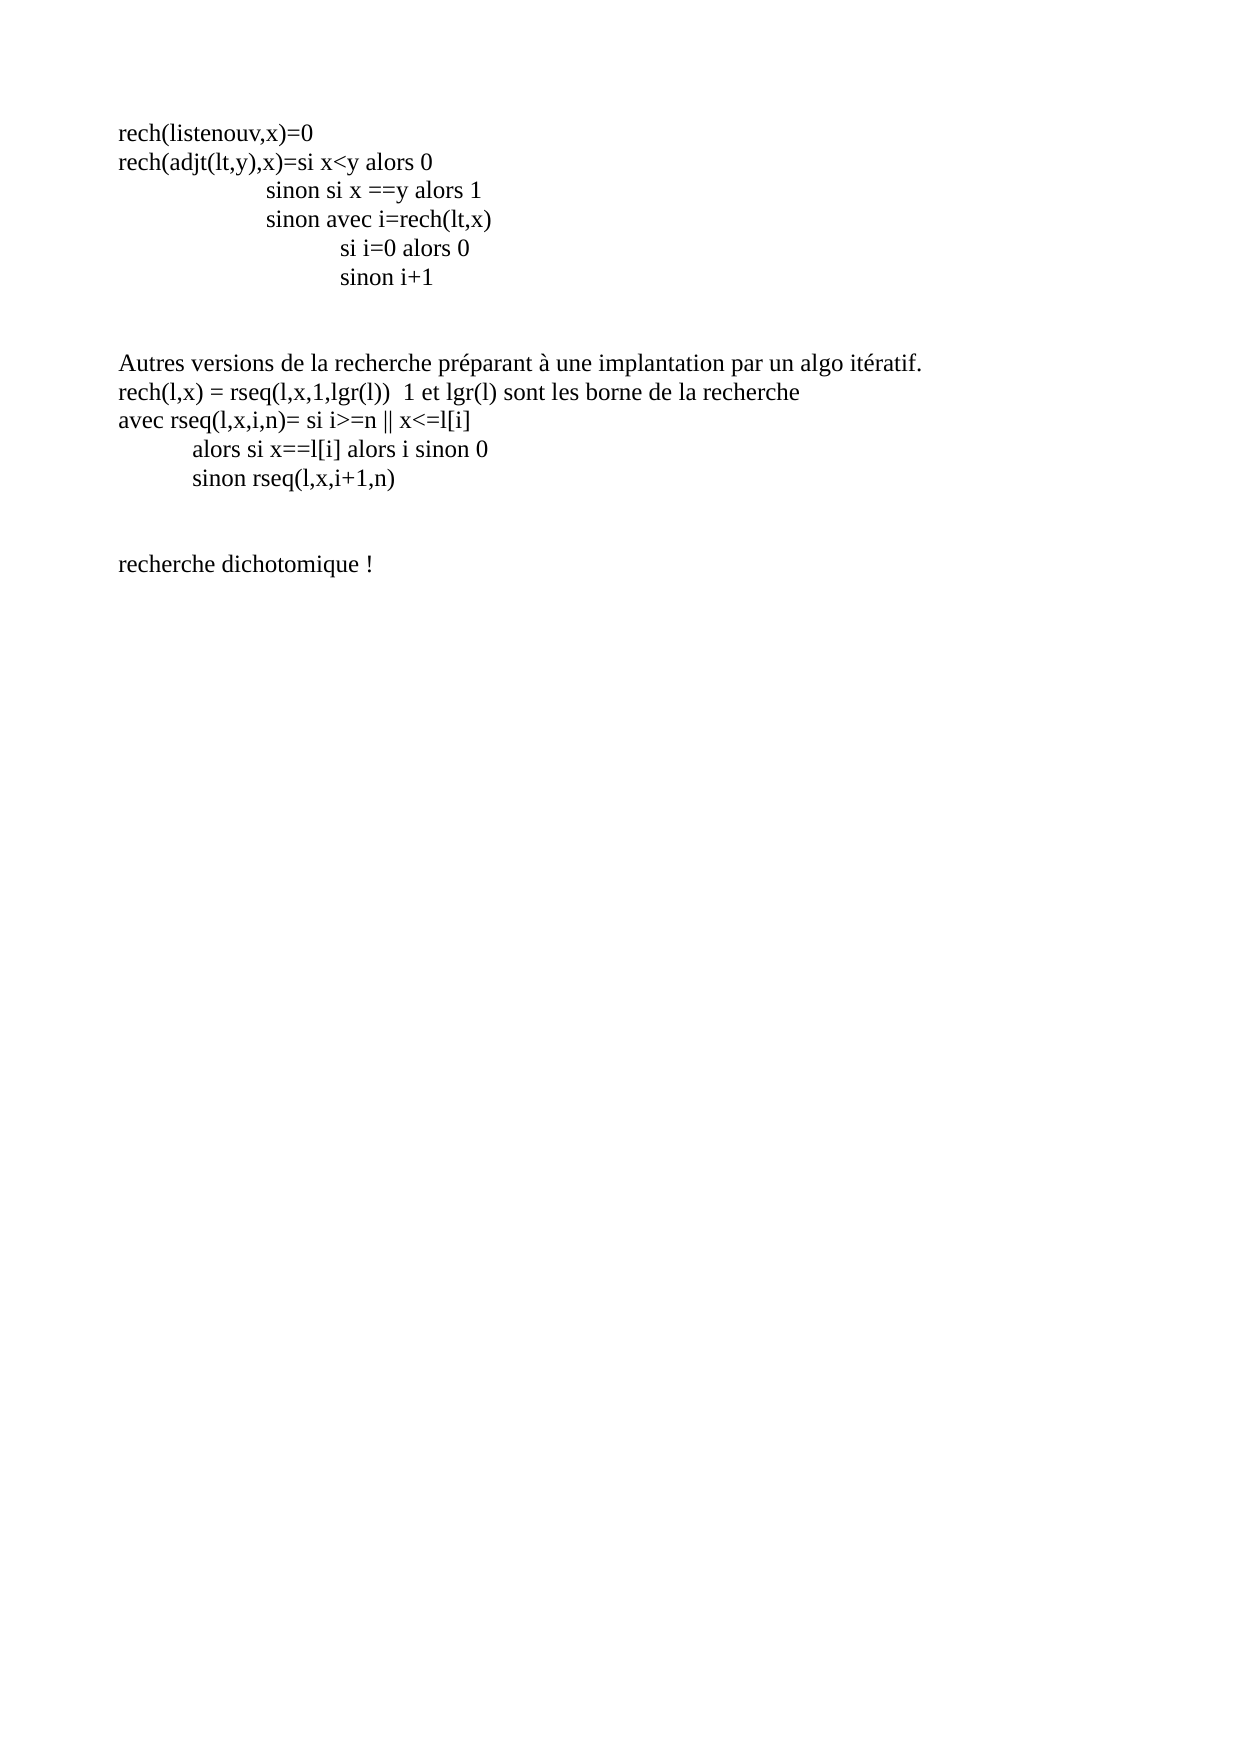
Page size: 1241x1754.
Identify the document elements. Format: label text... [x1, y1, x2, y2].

text rech(listenouv,x)=0 [118, 118, 1122, 147]
text rech(adjt(lt,y),x)=si x<y alors 0 [118, 147, 1122, 176]
text sinon rseq(l,x,i+1,n) [118, 463, 1122, 492]
text sinon si x ==y alors 1 [118, 176, 1122, 204]
text si i=0 alors 0 [118, 233, 1122, 262]
text Autres versions de la recherche préparant à une implantation par un algo itératif. [118, 348, 1122, 377]
text recherche dichotomique ! [118, 549, 1122, 578]
text avec rseq(l,x,i,n)= si i>=n || x<=l[i] [118, 406, 1122, 434]
text sinon i+1 [118, 262, 1122, 291]
text rech(l,x) = rseq(l,x,1,lgr(l)) 1 et lgr(l) sont les borne de la recherche [118, 377, 1122, 406]
text sinon avec i=rech(lt,x) [118, 204, 1122, 233]
text alors si x==l[i] alors i sinon 0 [118, 434, 1122, 463]
